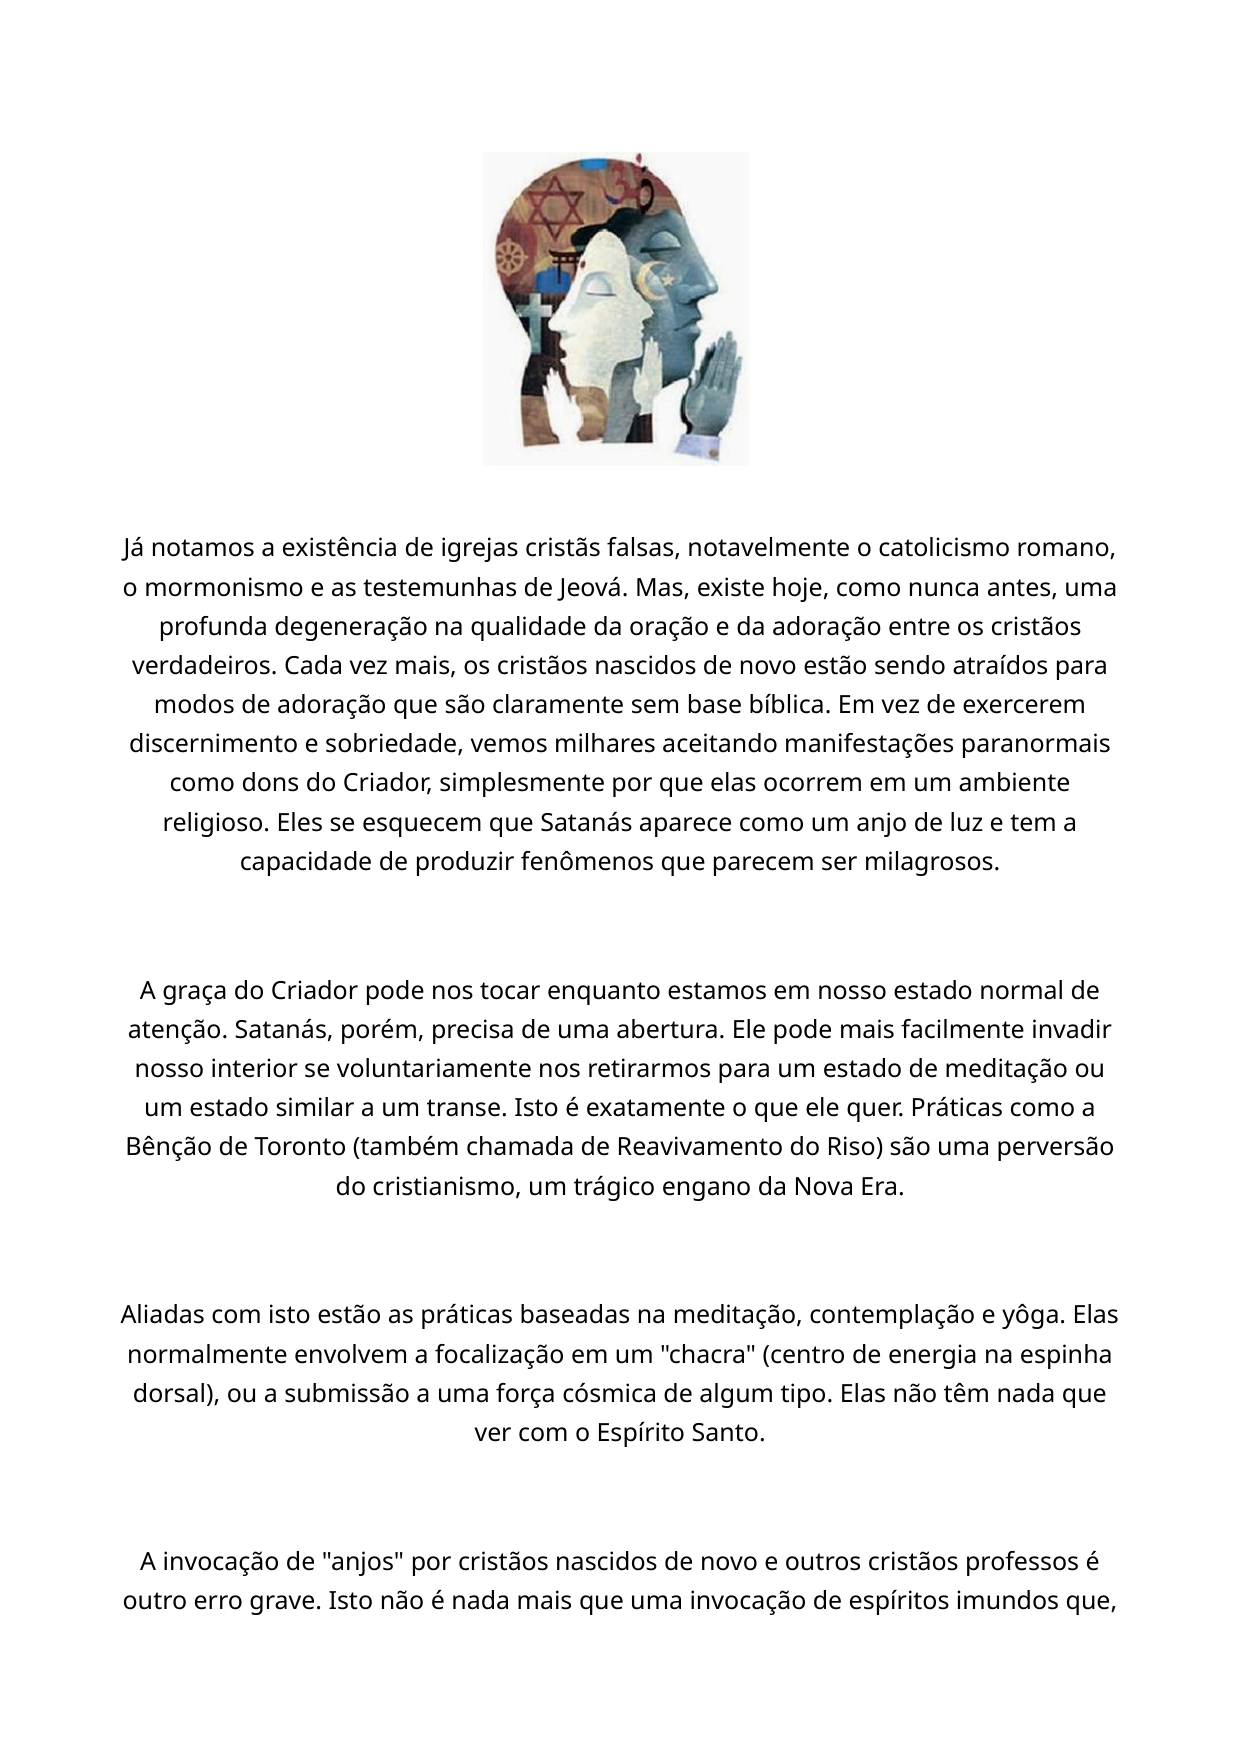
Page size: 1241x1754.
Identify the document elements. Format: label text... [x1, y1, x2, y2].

text Já notamos a existência de igrejas cristãs falsas, notavelmente o catolicismo romano, o mormonismo e as testemunhas de Jeová. Mas, existe hoje, como nunca antes, uma profunda degeneração na qualidade da oração e da adoração entre os cristãos verdadeiros. Cada vez mais, os cristãos nascidos de novo estão sendo atraídos para modos de adoração que são claramente sem base bíblica. Em vez de exercerem discernimento e sobriedade, vemos milhares aceitando manifestações paranormais como dons do Criador, simplesmente por que elas ocorrem em um ambiente religioso. Eles se esquecem que Satanás aparece como um anjo de luz e tem a capacidade de produzir fenômenos que parecem ser milagrosos. [118, 530, 1122, 877]
text Aliadas com isto estão as práticas baseadas na meditação, contemplação e yôga. Elas normalmente envolvem a focalização em um "chacra" (centro de energia na espinha dorsal), ou a submissão a uma força cósmica de algum tipo. Elas não têm nada que ver com o Espírito Santo. [118, 1297, 1122, 1449]
text A graça do Criador pode nos tocar enquanto estamos em nosso estado normal de atenção. Satanás, porém, precisa de uma abertura. Ele pode mais facilmente invadir nosso interior se voluntariamente nos retirarmos para um estado de meditação ou um estado similar a um transe. Isto é exatamente o que ele quer. Práticas como a Bênção de Toronto (também chamada de Reavivamento do Riso) são uma perversão do cristianismo, um trágico engano da Nova Era. [118, 972, 1122, 1202]
picture [483, 152, 751, 466]
text A invocação de "anjos" por cristãos nascidos de novo e outros cristãos professos é outro erro grave. Isto não é nada mais que uma invocação de espíritos imundos que, [118, 1543, 1122, 1617]
